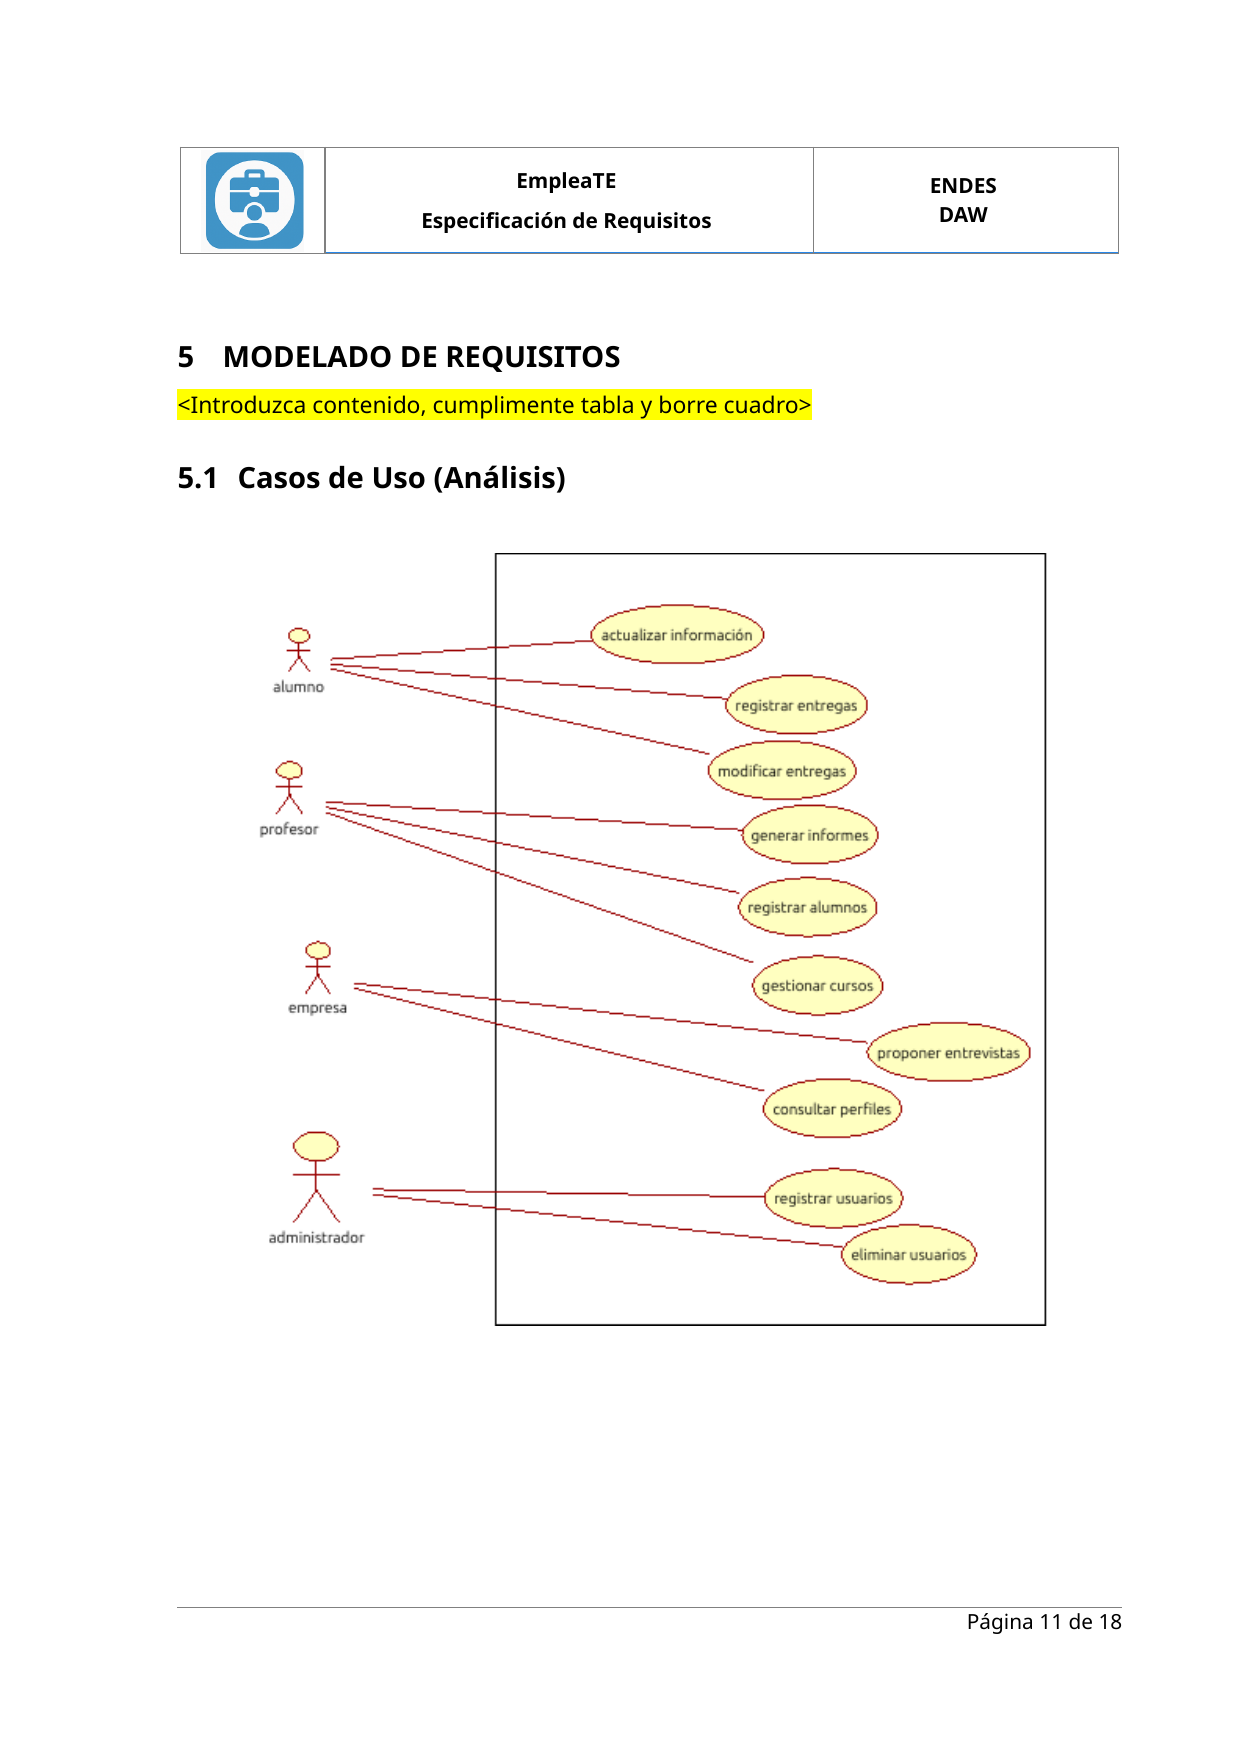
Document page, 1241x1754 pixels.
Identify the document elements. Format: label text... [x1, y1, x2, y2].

picture [252, 553, 1048, 1326]
subtitle MODELADO DE REQUISITOS [177, 336, 1122, 376]
text <Introduzca contenido, cumplimente tabla y borre cuadro> [177, 389, 1122, 420]
picture [201, 150, 304, 252]
subtitle Casos de Uso (Análisis) [177, 457, 1122, 497]
